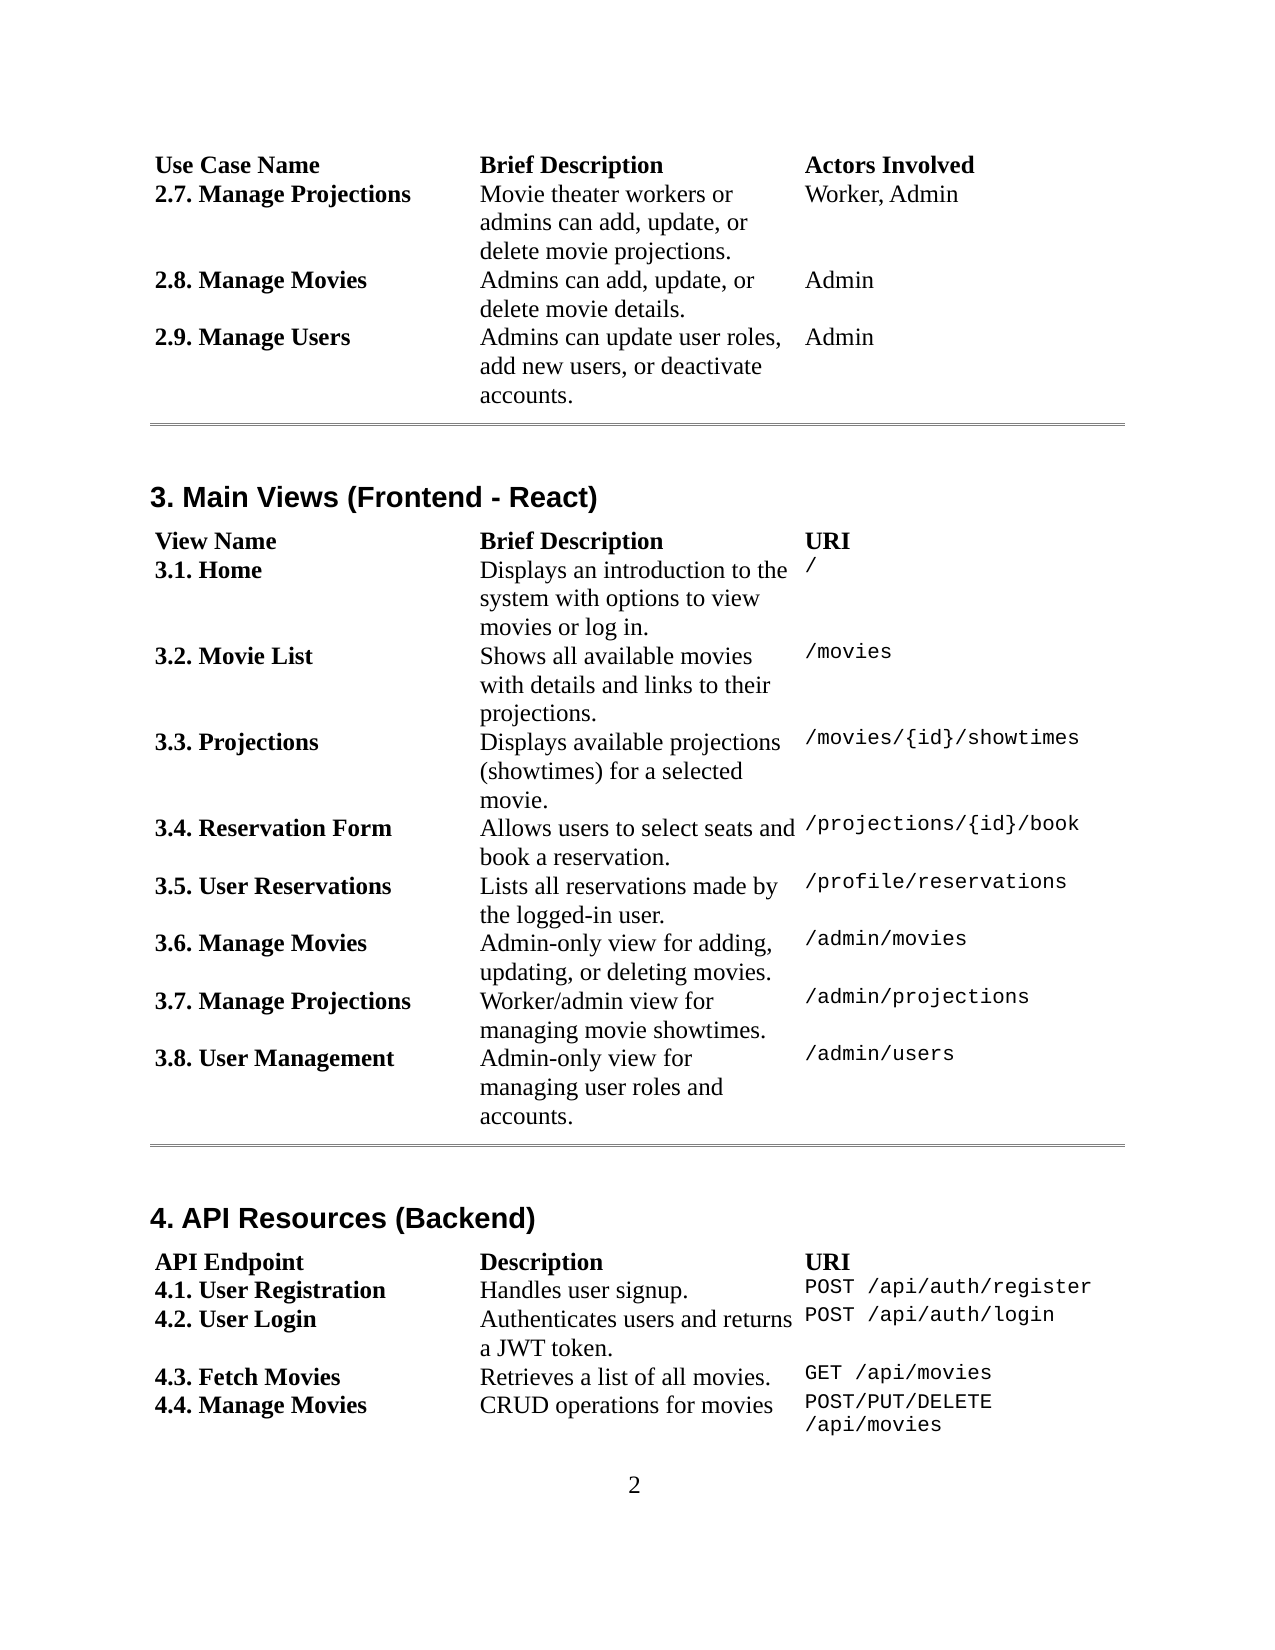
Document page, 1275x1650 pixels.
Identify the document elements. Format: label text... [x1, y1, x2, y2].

table_cell 3.6. Manage Movies [150, 929, 475, 986]
table_header API Endpoint [150, 1247, 475, 1276]
table_cell /profile/reservations [800, 871, 1125, 928]
table_cell /admin/projections [800, 986, 1125, 1043]
table_header Description [475, 1247, 800, 1276]
table_cell 3.3. Projections [150, 727, 475, 813]
table_header Use Case Name [150, 150, 475, 179]
table_cell 3.2. Movie List [150, 641, 475, 727]
table_cell GET /api/movies [800, 1362, 1125, 1391]
table_cell Admin-only view for managing user roles and accounts. [475, 1044, 800, 1130]
table_cell Displays an introduction to the system with options to view movies or log in. [475, 555, 800, 641]
table_cell /projections/{id}/book [800, 814, 1125, 871]
table_header URI [800, 1247, 1125, 1276]
table_cell Admin-only view for adding, updating, or deleting movies. [475, 929, 800, 986]
table_cell Movie theater workers or admins can add, update, or delete movie projections. [475, 179, 800, 265]
table_header View Name [150, 526, 475, 555]
table_cell 3.5. User Reservations [150, 871, 475, 928]
table_cell CRUD operations for movies [475, 1391, 800, 1438]
table_cell 2.9. Manage Users [150, 323, 475, 409]
table_header Brief Description [475, 526, 800, 555]
table_cell Admins can add, update, or delete movie details. [475, 265, 800, 322]
table_cell 3.8. User Management [150, 1044, 475, 1130]
table_cell 4.2. User Login [150, 1304, 475, 1362]
table_cell Shows all available movies with details and links to their projections. [475, 641, 800, 727]
table_cell 2.8. Manage Movies [150, 265, 475, 322]
table_cell 3.4. Reservation Form [150, 814, 475, 871]
table_cell /movies [800, 641, 1125, 727]
subtitle 4. API Resources (Backend) [150, 1201, 1125, 1234]
table_cell 4.3. Fetch Movies [150, 1362, 475, 1391]
table_header Actors Involved [800, 150, 1125, 179]
table_cell Worker/admin view for managing movie showtimes. [475, 986, 800, 1043]
table_cell 3.1. Home [150, 555, 475, 641]
table_cell /movies/{id}/showtimes [800, 727, 1125, 813]
subtitle 3. Main Views (Frontend - React) [150, 480, 1125, 513]
table_cell 3.7. Manage Projections [150, 986, 475, 1043]
table_cell Displays available projections (showtimes) for a selected movie. [475, 727, 800, 813]
table_cell Lists all reservations made by the logged-in user. [475, 871, 800, 928]
table_cell Admins can update user roles, add new users, or deactivate accounts. [475, 323, 800, 409]
table_header Brief Description [475, 150, 800, 179]
table_cell 4.1. User Registration [150, 1276, 475, 1304]
table_cell Retrieves a list of all movies. [475, 1362, 800, 1391]
table_cell Admin [800, 265, 1125, 322]
table_cell / [800, 555, 1125, 641]
table_cell Allows users to select seats and book a reservation. [475, 814, 800, 871]
table_cell 2.7. Manage Projections [150, 179, 475, 265]
table_cell Handles user signup. [475, 1276, 800, 1304]
table_cell /admin/movies [800, 929, 1125, 986]
table_header URI [800, 526, 1125, 555]
table_cell Authenticates users and returns a JWT token. [475, 1304, 800, 1362]
table_cell POST /api/auth/register [800, 1276, 1125, 1304]
table_cell /admin/users [800, 1044, 1125, 1130]
table_cell Worker, Admin [800, 179, 1125, 265]
table_cell 4.4. Manage Movies [150, 1391, 475, 1438]
table_cell Admin [800, 323, 1125, 409]
table_cell POST/PUT/DELETE /api/movies [800, 1391, 1125, 1438]
table_cell POST /api/auth/login [800, 1304, 1125, 1362]
